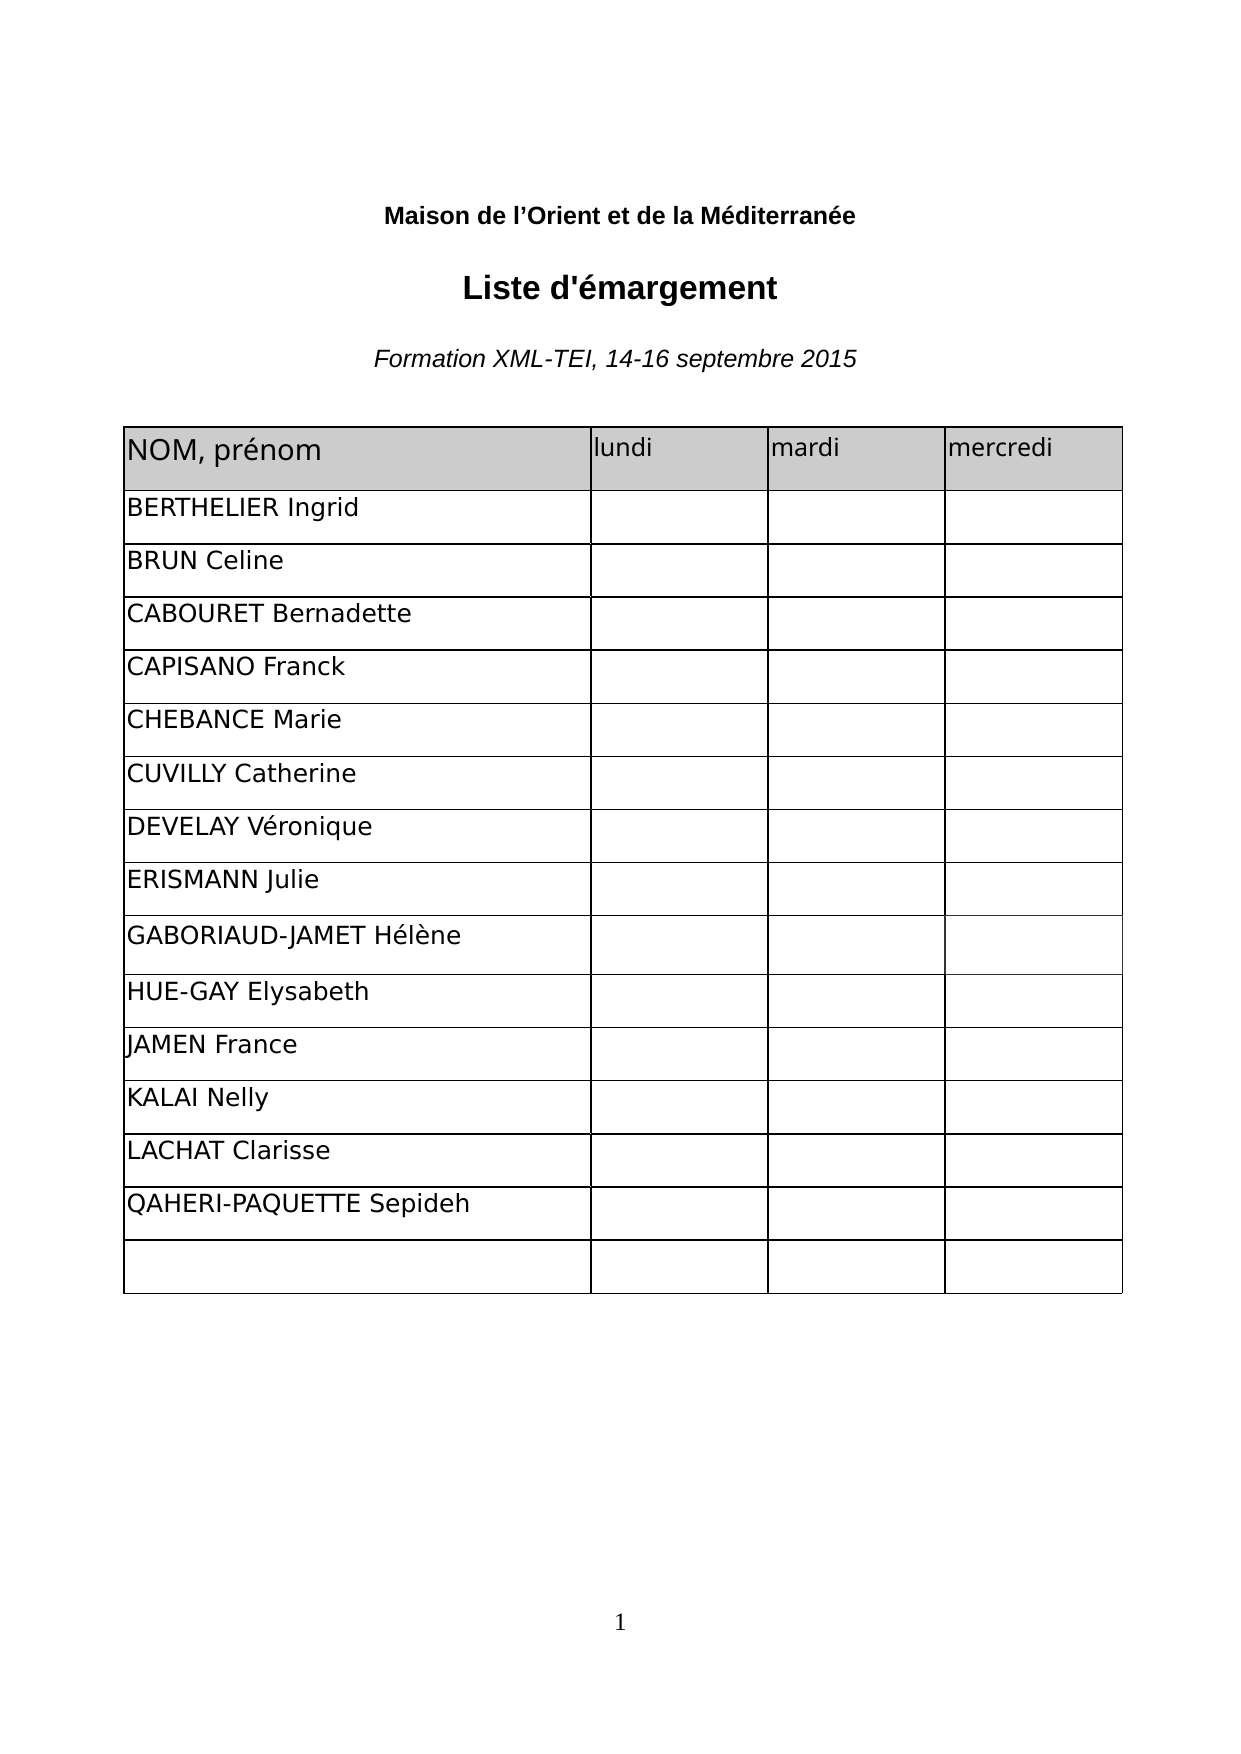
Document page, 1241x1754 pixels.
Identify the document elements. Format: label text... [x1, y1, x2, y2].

table_cell [769, 975, 944, 1027]
table_cell [946, 1028, 1122, 1080]
table_cell KALAI Nelly [125, 1081, 590, 1133]
table_cell [946, 1241, 1122, 1292]
subtitle Formation XML-TEI, 14-16 septembre 2015 [118, 344, 1122, 372]
table_cell QAHERI-PAQUETTE Sepideh [125, 1188, 590, 1239]
table_cell [769, 757, 944, 809]
table_cell [946, 545, 1122, 596]
table_cell ERISMANN Julie [125, 863, 590, 915]
table_cell [769, 1081, 944, 1133]
subtitle Liste d'émargement [118, 268, 1122, 306]
table_header mardi [769, 428, 944, 490]
table_cell [592, 1028, 767, 1080]
table_cell [769, 704, 944, 756]
table_cell LACHAT Clarisse [125, 1135, 590, 1186]
table_cell JAMEN France [125, 1028, 590, 1080]
table_cell [769, 545, 944, 596]
table_cell [769, 916, 944, 974]
table_header mercredi [946, 428, 1122, 490]
table_cell [592, 545, 767, 596]
table_cell [592, 975, 767, 1027]
table_cell CAPISANO Franck [125, 651, 590, 702]
table_cell [946, 1135, 1122, 1186]
table_cell [946, 757, 1122, 809]
table_cell [946, 1081, 1122, 1133]
table_cell [592, 491, 767, 543]
subtitle Maison de l’Orient et de la Méditerranée [118, 201, 1122, 230]
table_cell [592, 757, 767, 809]
table_cell [769, 491, 944, 543]
table_cell [769, 1188, 944, 1239]
table_cell [946, 598, 1122, 649]
table_cell BRUN Celine [125, 545, 590, 596]
table_cell CUVILLY Catherine [125, 757, 590, 809]
table_cell [592, 916, 767, 974]
table_cell BERTHELIER Ingrid [125, 491, 590, 543]
table_cell CHEBANCE Marie [125, 704, 590, 756]
table_cell [769, 1028, 944, 1080]
table_cell GABORIAUD-JAMET Hélène [125, 916, 590, 974]
table_cell [592, 863, 767, 915]
table_cell [769, 598, 944, 649]
table_cell [946, 916, 1122, 974]
table_header NOM, prénom [125, 428, 590, 490]
table_cell [592, 1241, 767, 1292]
table_cell [592, 1135, 767, 1186]
table_cell [125, 1241, 590, 1292]
table_cell DEVELAY Véronique [125, 810, 590, 862]
table_cell [592, 651, 767, 702]
table_cell [946, 863, 1122, 915]
table_cell [946, 491, 1122, 543]
table_header lundi [592, 428, 767, 490]
table_cell [769, 1241, 944, 1292]
table_cell [946, 810, 1122, 862]
table_cell [592, 598, 767, 649]
table_cell [769, 1135, 944, 1186]
table_cell [769, 810, 944, 862]
table_cell [592, 704, 767, 756]
table_cell [946, 704, 1122, 756]
table_cell [946, 1188, 1122, 1239]
table_cell [946, 975, 1122, 1027]
table_cell HUE-GAY Elysabeth [125, 975, 590, 1027]
table_cell [592, 1081, 767, 1133]
table_cell [769, 863, 944, 915]
table_cell CABOURET Bernadette [125, 598, 590, 649]
table_cell [946, 651, 1122, 702]
table_cell [769, 651, 944, 702]
table_cell [592, 1188, 767, 1239]
table_cell [592, 810, 767, 862]
